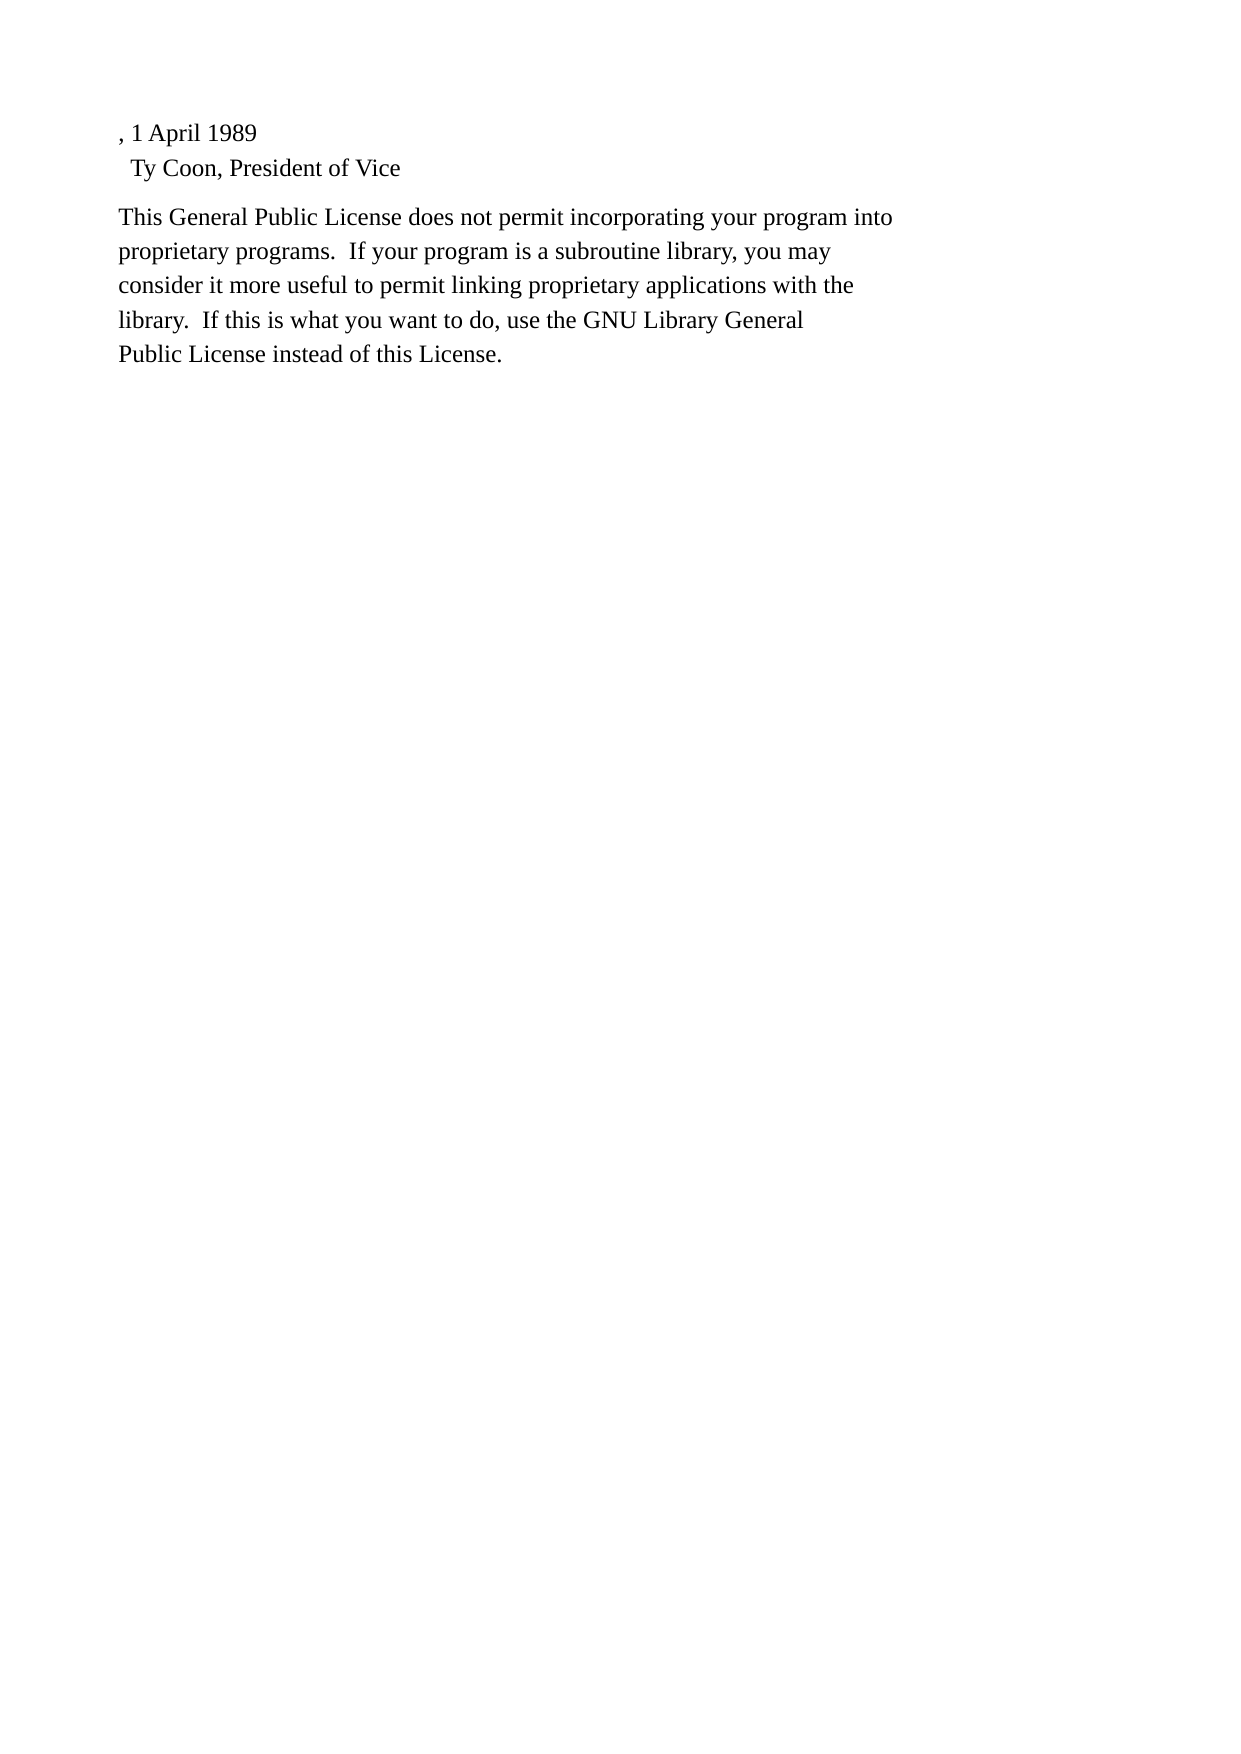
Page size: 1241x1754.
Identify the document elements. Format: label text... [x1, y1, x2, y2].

text , 1 April 1989 Ty Coon, President of Vice [118, 118, 1122, 181]
text This General Public License does not permit incorporating your program into proprietary programs. If your program is a subroutine library, you may consider it more useful to permit linking proprietary applications with the library. If this is what you want to do, use the GNU Library General Public License instead of this License. [118, 202, 1122, 368]
